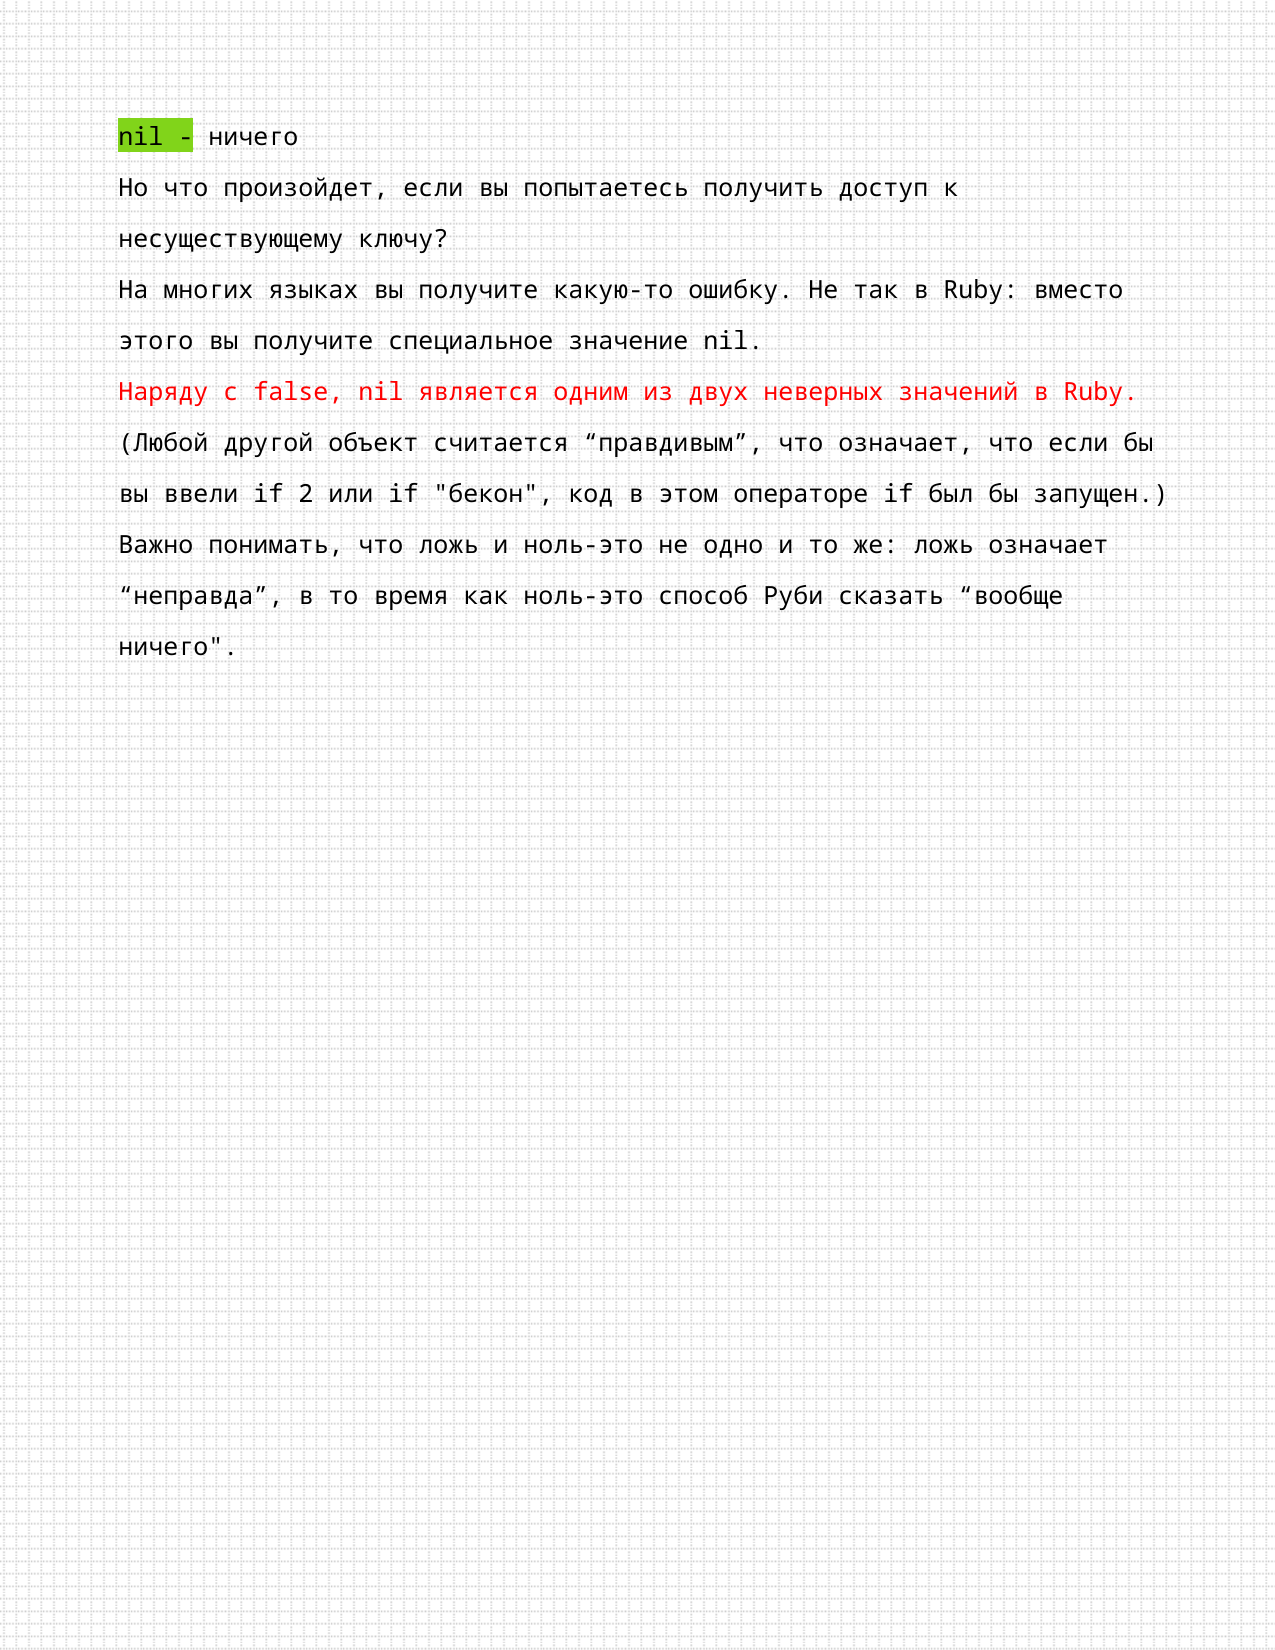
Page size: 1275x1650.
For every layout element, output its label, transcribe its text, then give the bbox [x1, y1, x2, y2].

text Важно понимать, что ложь и ноль-это не одно и то же: ложь означает “неправда”, в то время как ноль-это способ Руби сказать “вообще ничего". [118, 526, 1176, 663]
text Наряду с false, nil является одним из двух неверных значений в Ruby. (Любой другой объект считается “правдивым”, что означает, что если бы вы ввели if 2 или if "бекон", код в этом операторе if был бы запущен.) [118, 373, 1176, 509]
text На многих языках вы получите какую-то ошибку. Не так в Ruby: вместо этого вы получите специальное значение nil. [118, 271, 1176, 356]
text nil - ничего [118, 118, 1176, 152]
picture [0, 0, 1275, 1650]
text Но что произойдет, если вы попытаетесь получить доступ к несуществующему ключу? [118, 169, 1176, 254]
